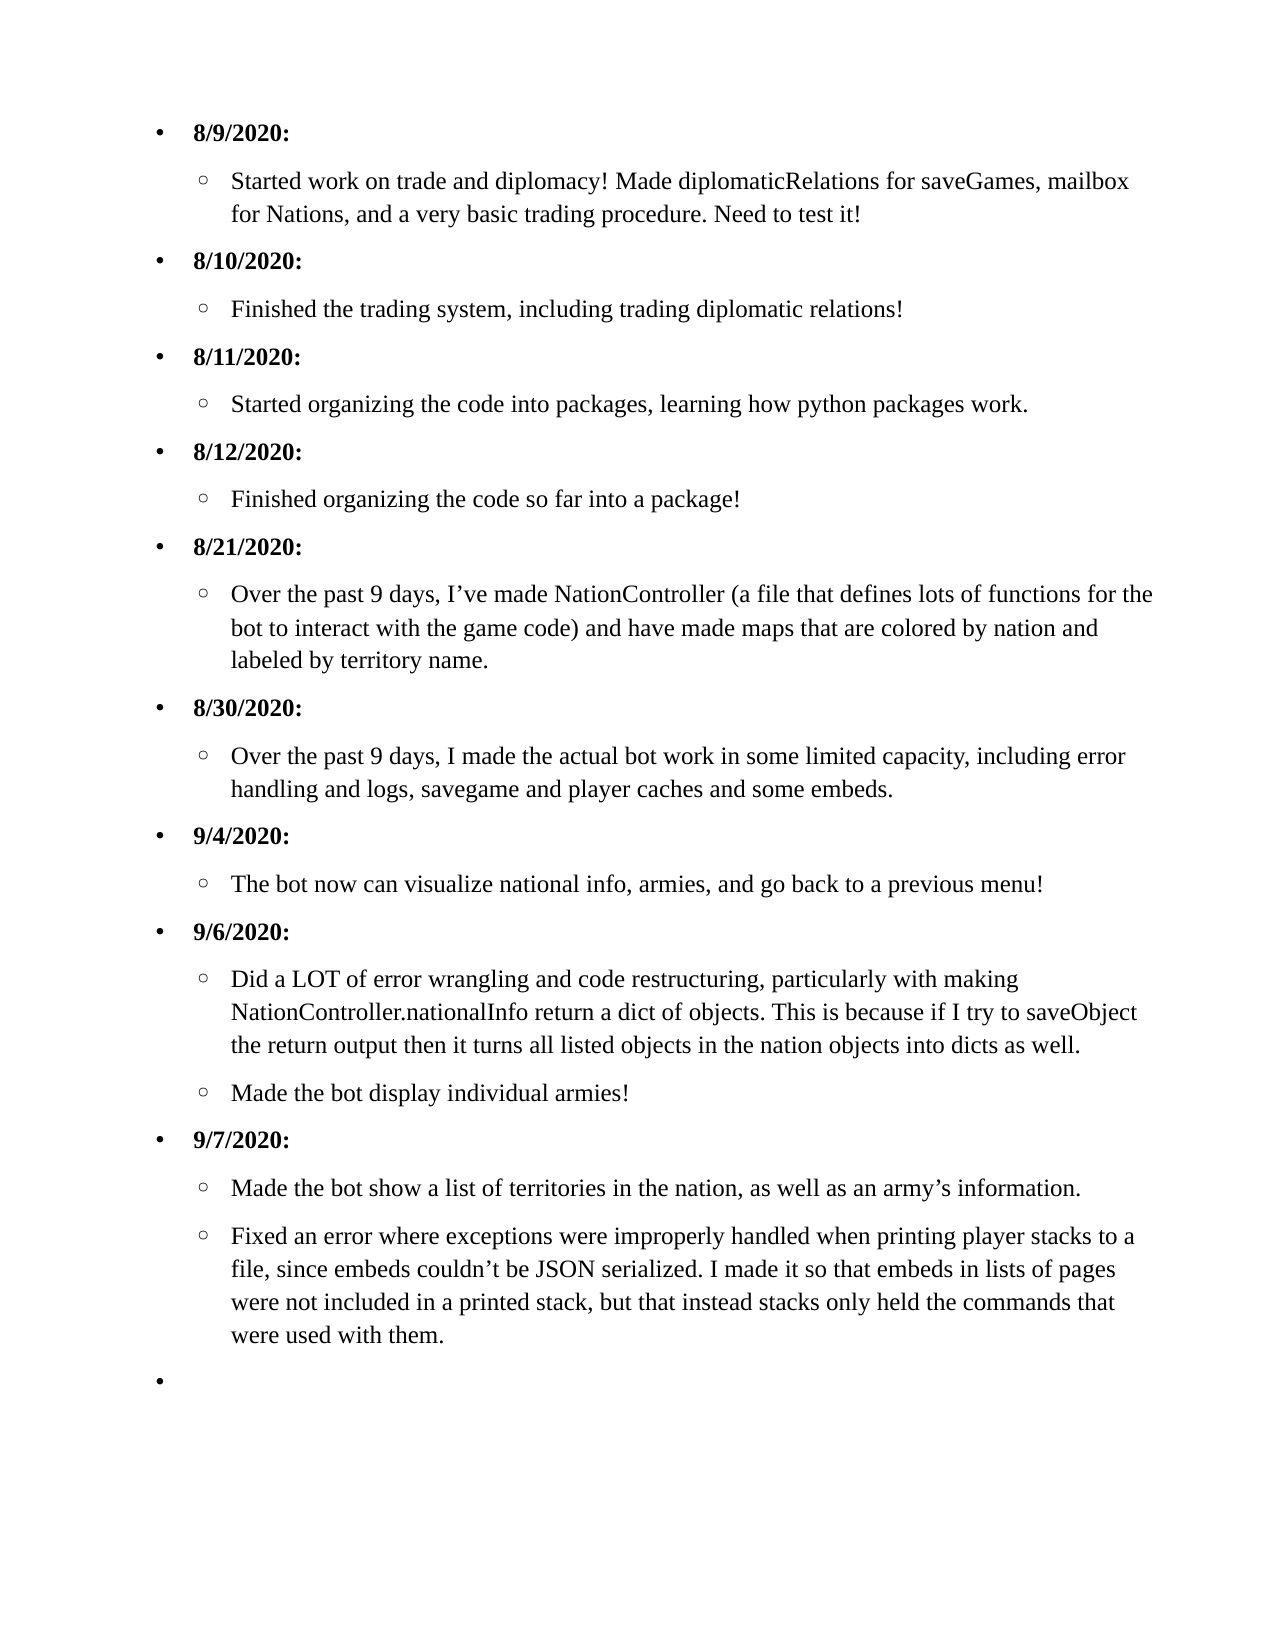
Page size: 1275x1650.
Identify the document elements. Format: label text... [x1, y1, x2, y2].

list Did a LOT of error wrangling and code restructuring, particularly with making NationController.nationalInfo return a dict of objects. This is because if I try to saveObject the return output then it turns all listed objects in the nation objects into dicts as well. [193, 964, 1157, 1059]
list 8/11/2020: [156, 342, 1157, 370]
list Started work on trade and diplomacy! Made diplomaticRelations for saveGames, mailbox for Nations, and a very basic trading procedure. Need to test it! [193, 166, 1157, 227]
list Finished organizing the code so far into a package! [193, 484, 1157, 513]
list Over the past 9 days, I’ve made NationController (a file that defines lots of functions for the bot to interact with the game code) and have made maps that are colored by nation and labeled by territory name. [193, 579, 1157, 674]
list Made the bot show a list of territories in the nation, as well as an army’s information. [193, 1173, 1157, 1202]
list Fixed an error where exceptions were improperly handled when printing player stacks to a file, since embeds couldn’t be JSON serialized. I made it so that embeds in lists of pages were not included in a printed stack, but that instead stacks only held the commands that were used with them. [193, 1221, 1157, 1348]
list 8/9/2020: [156, 118, 1157, 147]
list Made the bot display individual armies! [193, 1078, 1157, 1107]
list The bot now can visualize national info, armies, and go back to a previous menu! [193, 869, 1157, 898]
list 8/30/2020: [156, 693, 1157, 722]
list 8/10/2020: [156, 246, 1157, 275]
list 9/4/2020: [156, 821, 1157, 850]
list 8/12/2020: [156, 437, 1157, 466]
list 8/21/2020: [156, 532, 1157, 561]
list Finished the trading system, including trading diplomatic relations! [193, 294, 1157, 323]
list Started organizing the code into packages, learning how python packages work. [193, 389, 1157, 418]
list Over the past 9 days, I made the actual bot work in some limited capacity, including error handling and logs, savegame and player caches and some embeds. [193, 741, 1157, 803]
list 9/7/2020: [156, 1126, 1157, 1154]
list 9/6/2020: [156, 917, 1157, 945]
